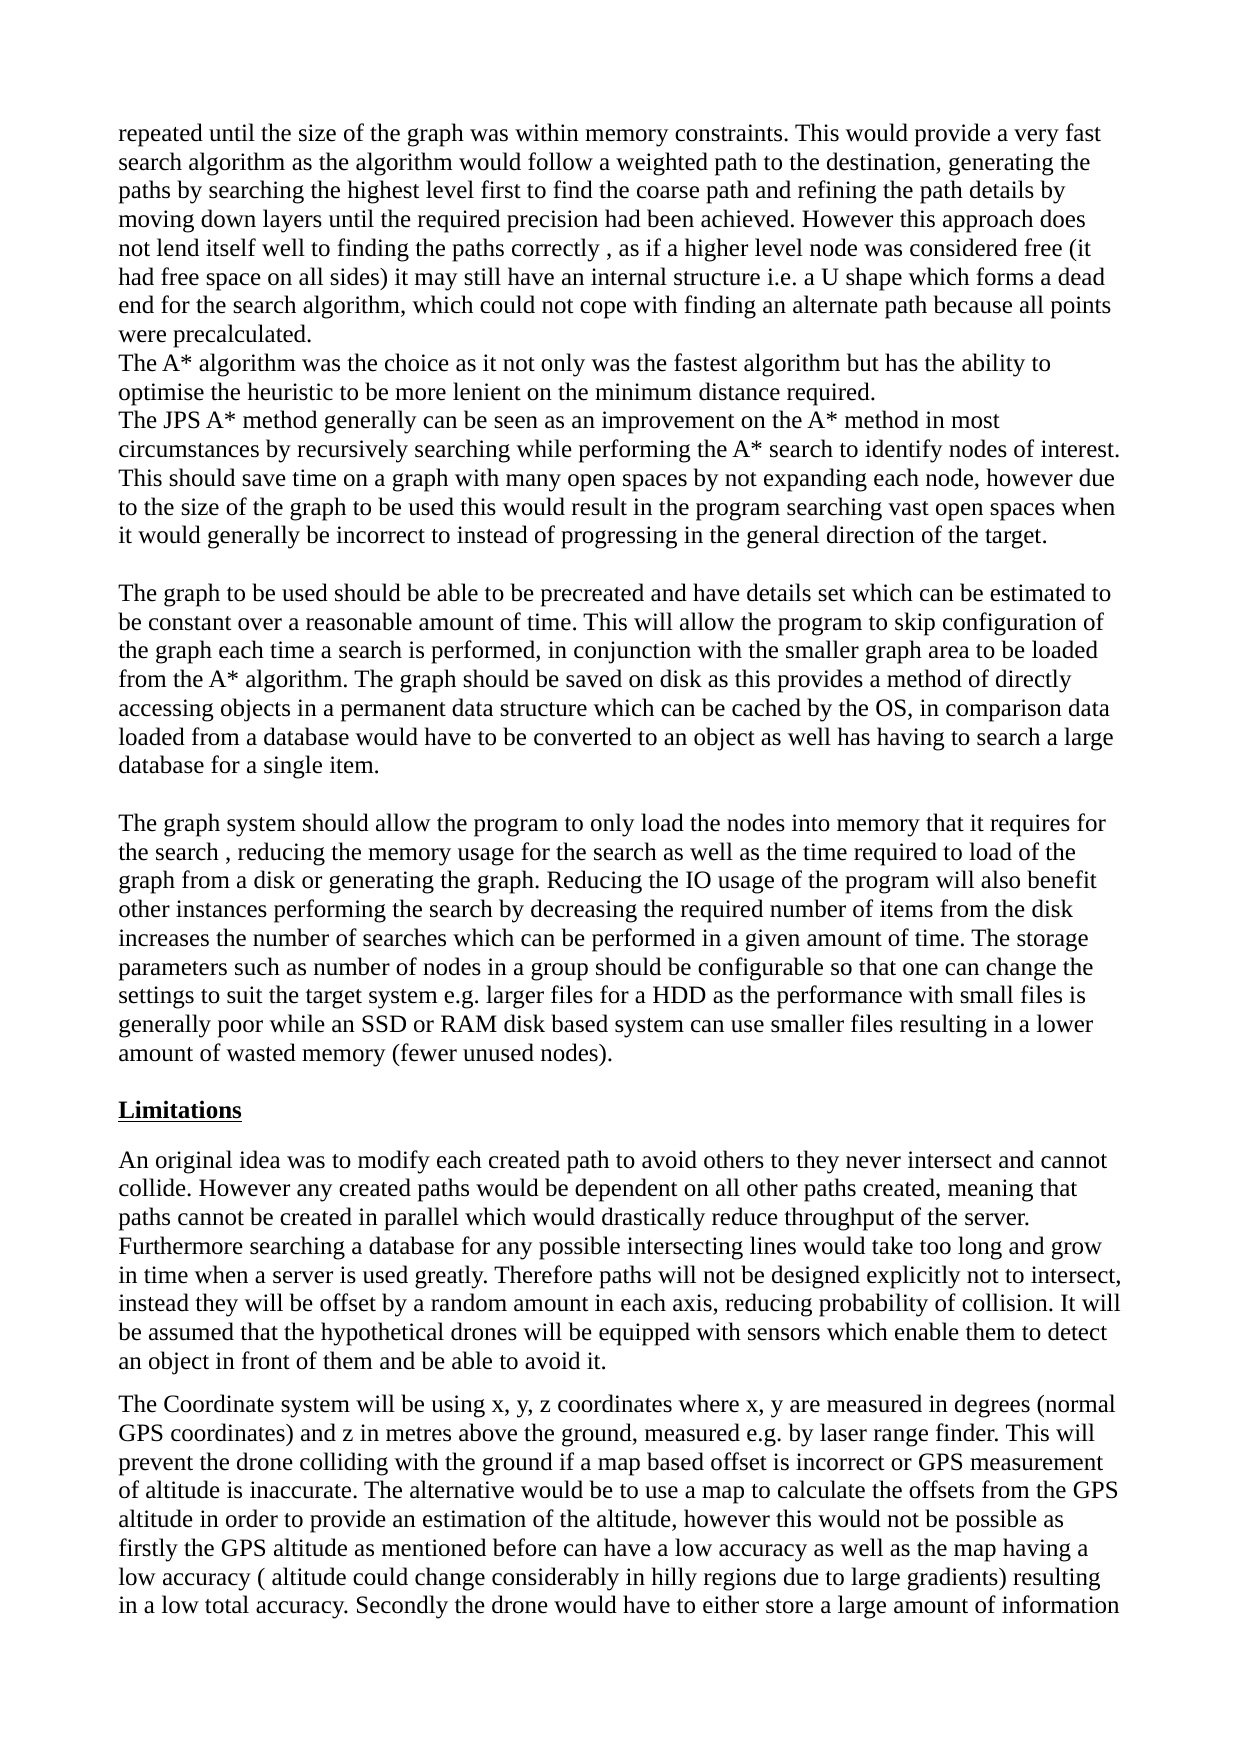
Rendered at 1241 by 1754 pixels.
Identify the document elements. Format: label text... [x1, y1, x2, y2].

text The graph system should allow the program to only load the nodes into memory that it requires for the search , reducing the memory usage for the search as well as the time required to load of the graph from a disk or generating the graph. Reducing the IO usage of the program will also benefit other instances performing the search by decreasing the required number of items from the disk increases the number of searches which can be performed in a given amount of time. The storage parameters such as number of nodes in a group should be configurable so that one can change the settings to suit the target system e.g. larger files for a HDD as the performance with small files is generally poor while an SSD or RAM disk based system can use smaller files resulting in a lower amount of wasted memory (fewer unused nodes). [118, 808, 1122, 1067]
text repeated until the size of the graph was within memory constraints. This would provide a very fast search algorithm as the algorithm would follow a weighted path to the destination, generating the paths by searching the highest level first to find the coarse path and refining the path details by moving down layers until the required precision had been achieved. However this approach does not lend itself well to finding the paths correctly , as if a higher level node was considered free (it had free space on all sides) it may still have an internal structure i.e. a U shape which forms a dead end for the search algorithm, which could not cope with finding an alternate path because all points were precalculated. [118, 118, 1122, 348]
text The A* algorithm was the choice as it not only was the fastest algorithm but has the ability to optimise the heuristic to be more lenient on the minimum distance required. [118, 348, 1122, 406]
text The JPS A* method generally can be seen as an improvement on the A* method in most circumstances by recursively searching while performing the A* search to identify nodes of interest. This should save time on a graph with many open spaces by not expanding each node, however due to the size of the graph to be used this would result in the program searching vast open spaces when it would generally be incorrect to instead of progressing in the general direction of the target. [118, 406, 1122, 549]
text Limitations [118, 1096, 1122, 1124]
text The graph to be used should be able to be precreated and have details set which can be estimated to be constant over a reasonable amount of time. This will allow the program to skip configuration of the graph each time a search is performed, in conjunction with the smaller graph area to be loaded from the A* algorithm. The graph should be saved on disk as this provides a method of directly accessing objects in a permanent data structure which can be cached by the OS, in comparison data loaded from a database would have to be converted to an object as well has having to search a large database for a single item. [118, 578, 1122, 779]
text An original idea was to modify each created path to avoid others to they never intersect and cannot collide. However any created paths would be dependent on all other paths created, meaning that paths cannot be created in parallel which would drastically reduce throughput of the server. Furthermore searching a database for any possible intersecting lines would take too long and grow in time when a server is used greatly. Therefore paths will not be designed explicitly not to intersect, instead they will be offset by a random amount in each axis, reducing probability of collision. It will be assumed that the hypothetical drones will be equipped with sensors which enable them to detect an object in front of them and be able to avoid it. [118, 1145, 1122, 1375]
text The Coordinate system will be using x, y, z coordinates where x, y are measured in degrees (normal GPS coordinates) and z in metres above the ground, measured e.g. by laser range finder. This will prevent the drone colliding with the ground if a map based offset is incorrect or GPS measurement of altitude is inaccurate. The alternative would be to use a map to calculate the offsets from the GPS altitude in order to provide an estimation of the altitude, however this would not be possible as firstly the GPS altitude as mentioned before can have a low accuracy as well as the map having a low accuracy ( altitude could change considerably in hilly regions due to large gradients) resulting in a low total accuracy. Secondly the drone would have to either store a large amount of information [118, 1389, 1122, 1619]
